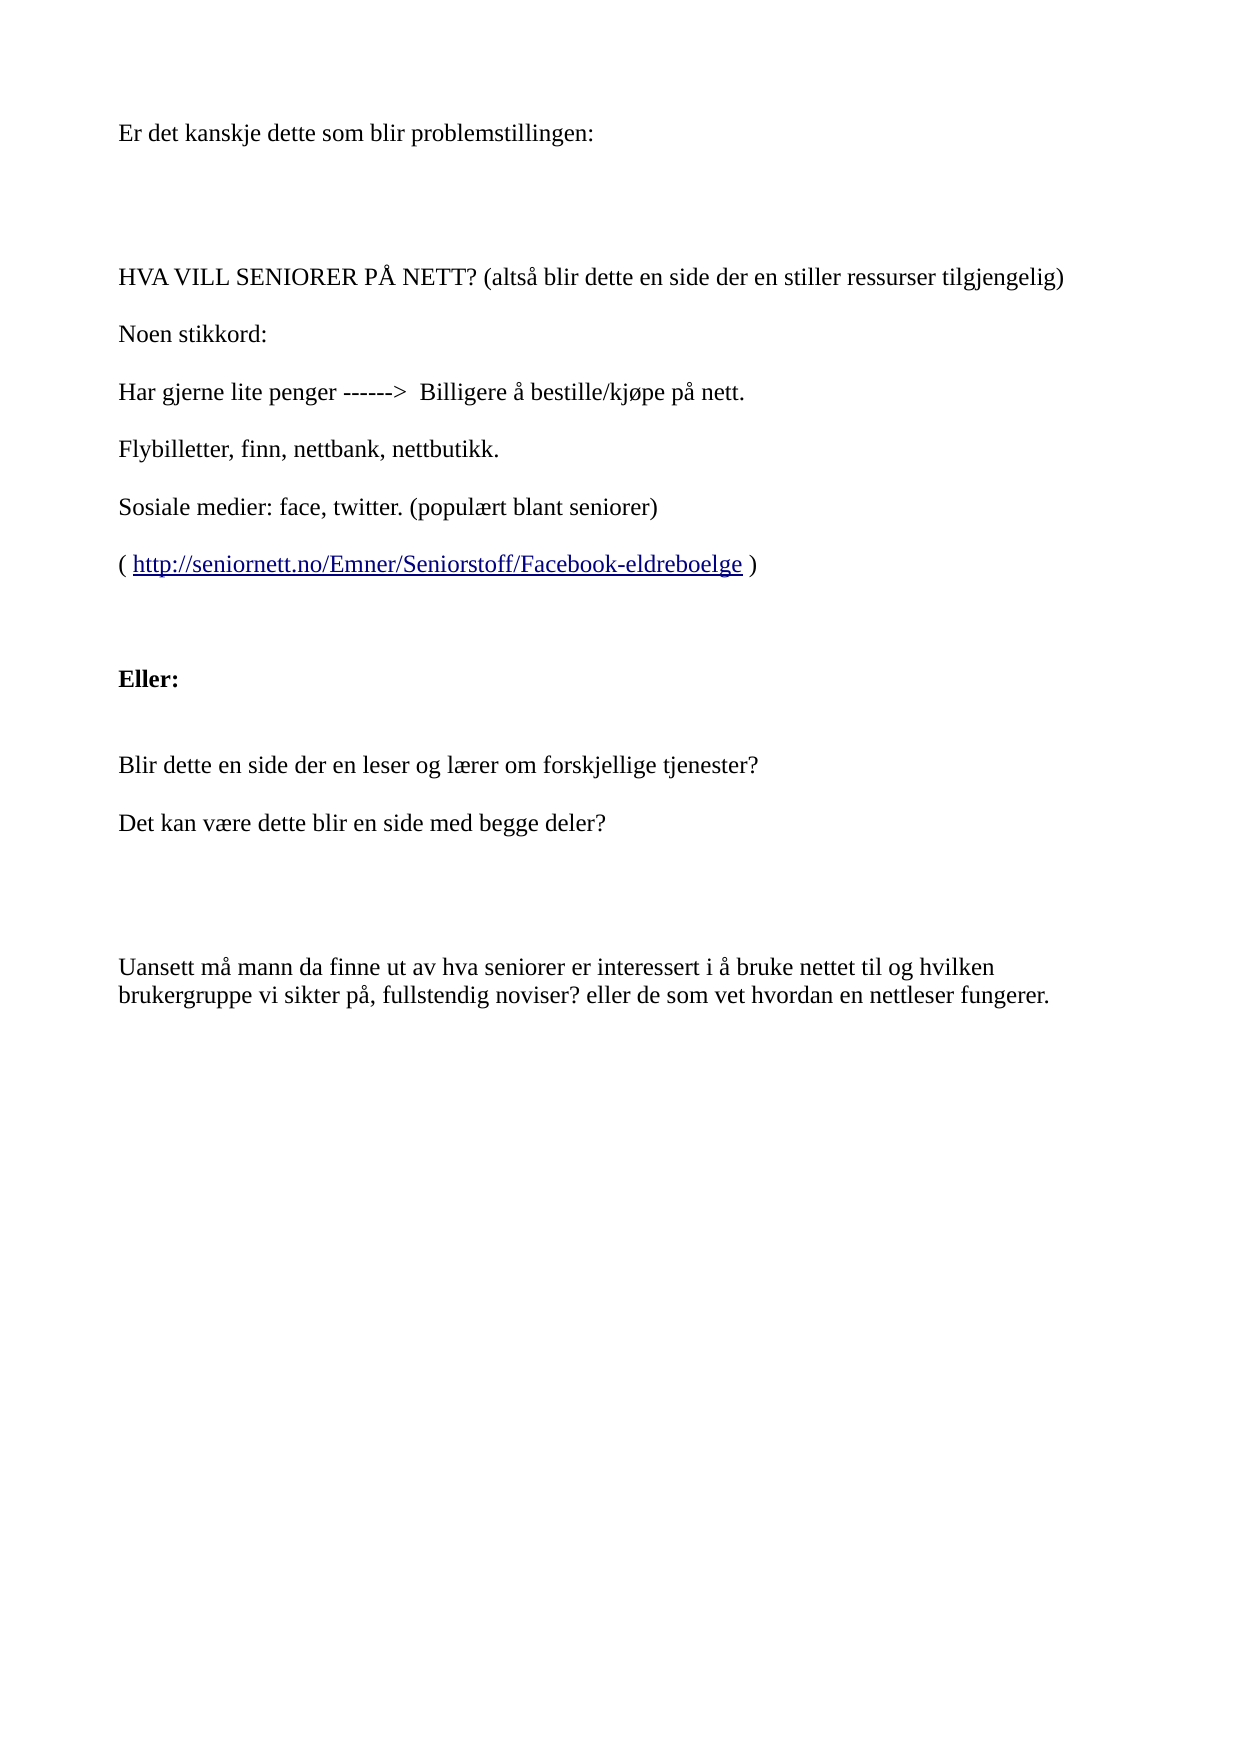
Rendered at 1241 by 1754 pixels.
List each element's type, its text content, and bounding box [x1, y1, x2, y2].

text Flybilletter, finn, nettbank, nettbutikk. [118, 434, 1122, 463]
text Blir dette en side der en leser og lærer om forskjellige tjenester? [118, 751, 1122, 779]
text Eller: [118, 664, 1122, 693]
text Noen stikkord: [118, 319, 1122, 348]
text ( http://seniornett.no/Emner/Seniorstoff/Facebook-eldreboelge ) [118, 549, 1122, 578]
text Det kan være dette blir en side med begge deler? [118, 808, 1122, 837]
text Uansett må mann da finne ut av hva seniorer er interessert i å bruke nettet til og hvilken brukergruppe vi sikter på, fullstendig noviser? eller de som vet hvordan en nettleser fungerer. [118, 952, 1122, 1009]
text Har gjerne lite penger ------> Billigere å bestille/kjøpe på nett. [118, 377, 1122, 406]
text Sosiale medier: face, twitter. (populært blant seniorer) [118, 492, 1122, 521]
text HVA VILL SENIORER PÅ NETT? (altså blir dette en side der en stiller ressurser tilgjengelig) [118, 262, 1122, 291]
text Er det kanskje dette som blir problemstillingen: [118, 118, 1122, 147]
